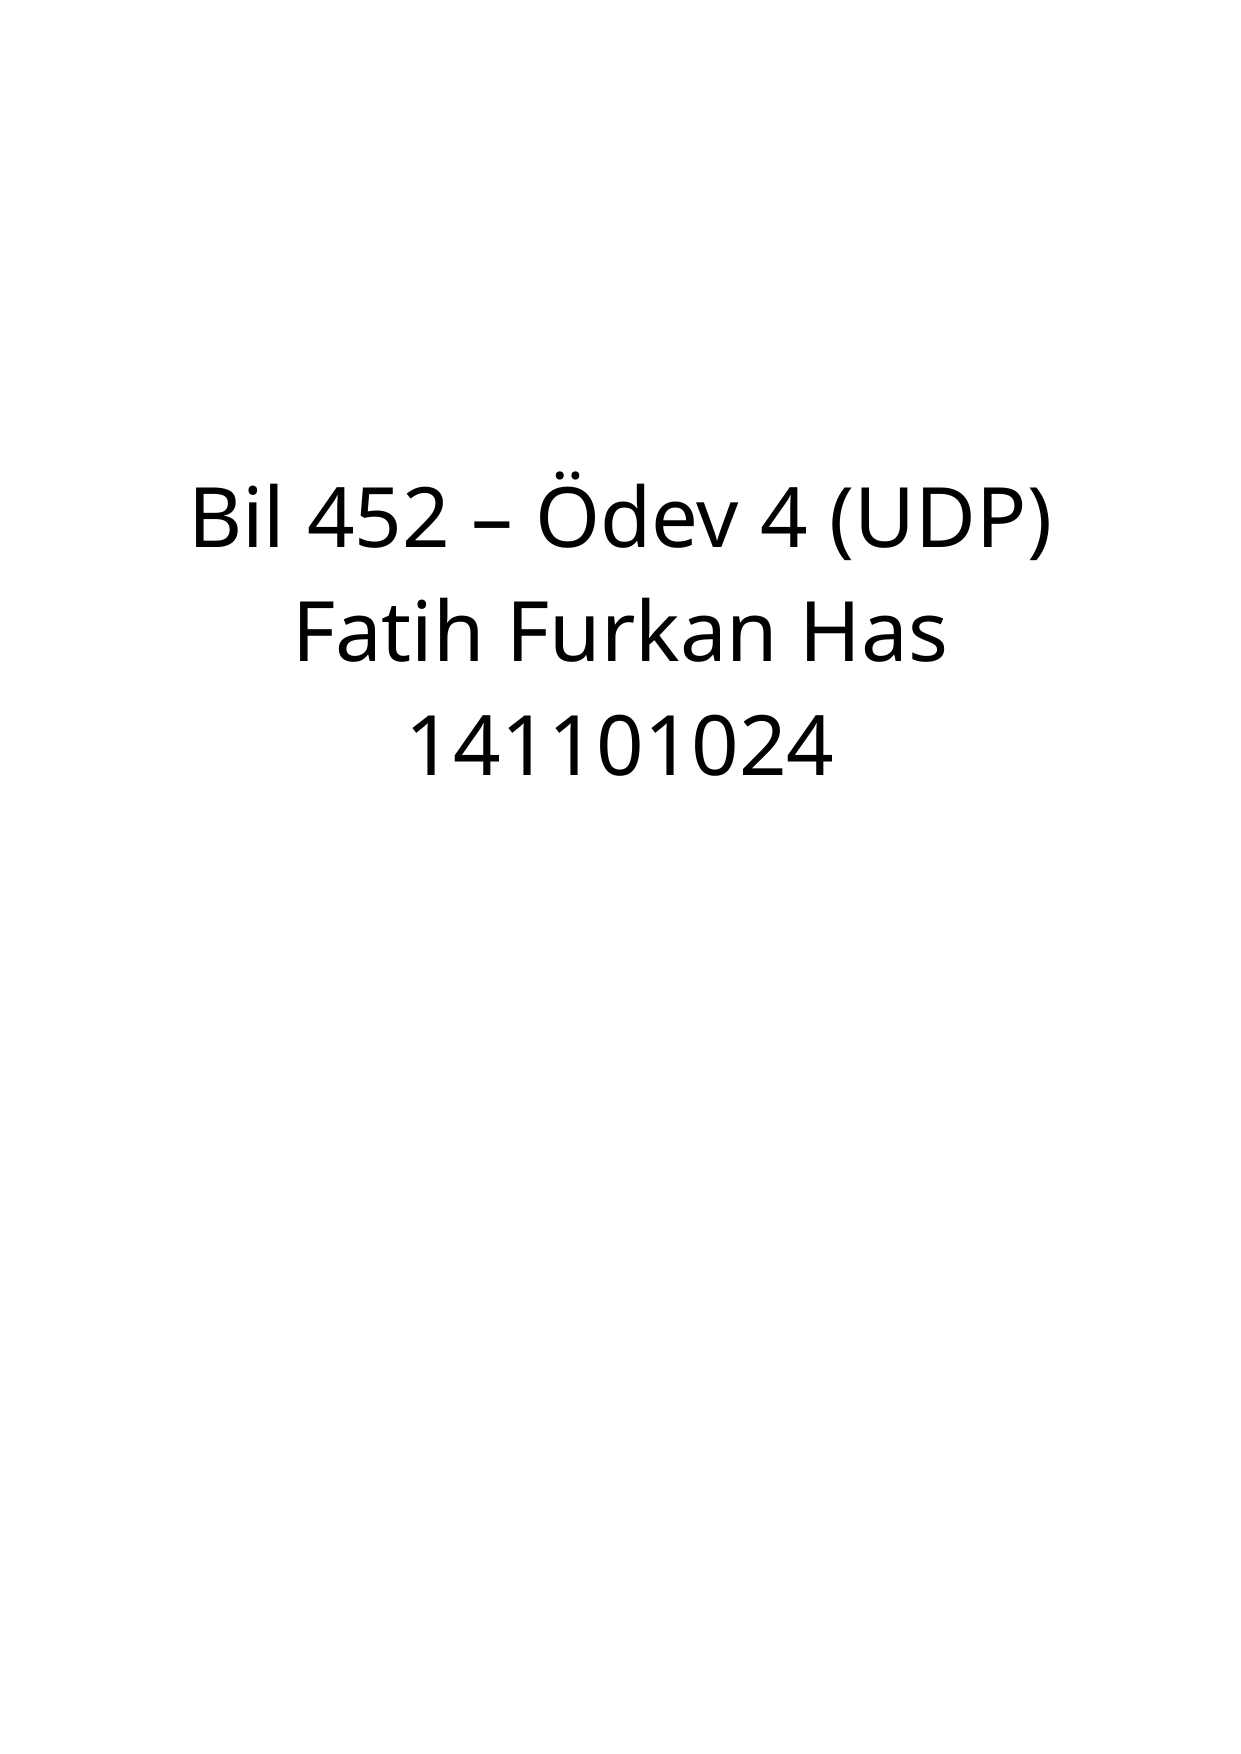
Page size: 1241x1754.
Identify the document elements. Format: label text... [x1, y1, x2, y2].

text Bil 452 – Ödev 4 (UDP) [118, 459, 1122, 572]
text 141101024 [118, 686, 1122, 799]
text Fatih Furkan Has [118, 572, 1122, 686]
